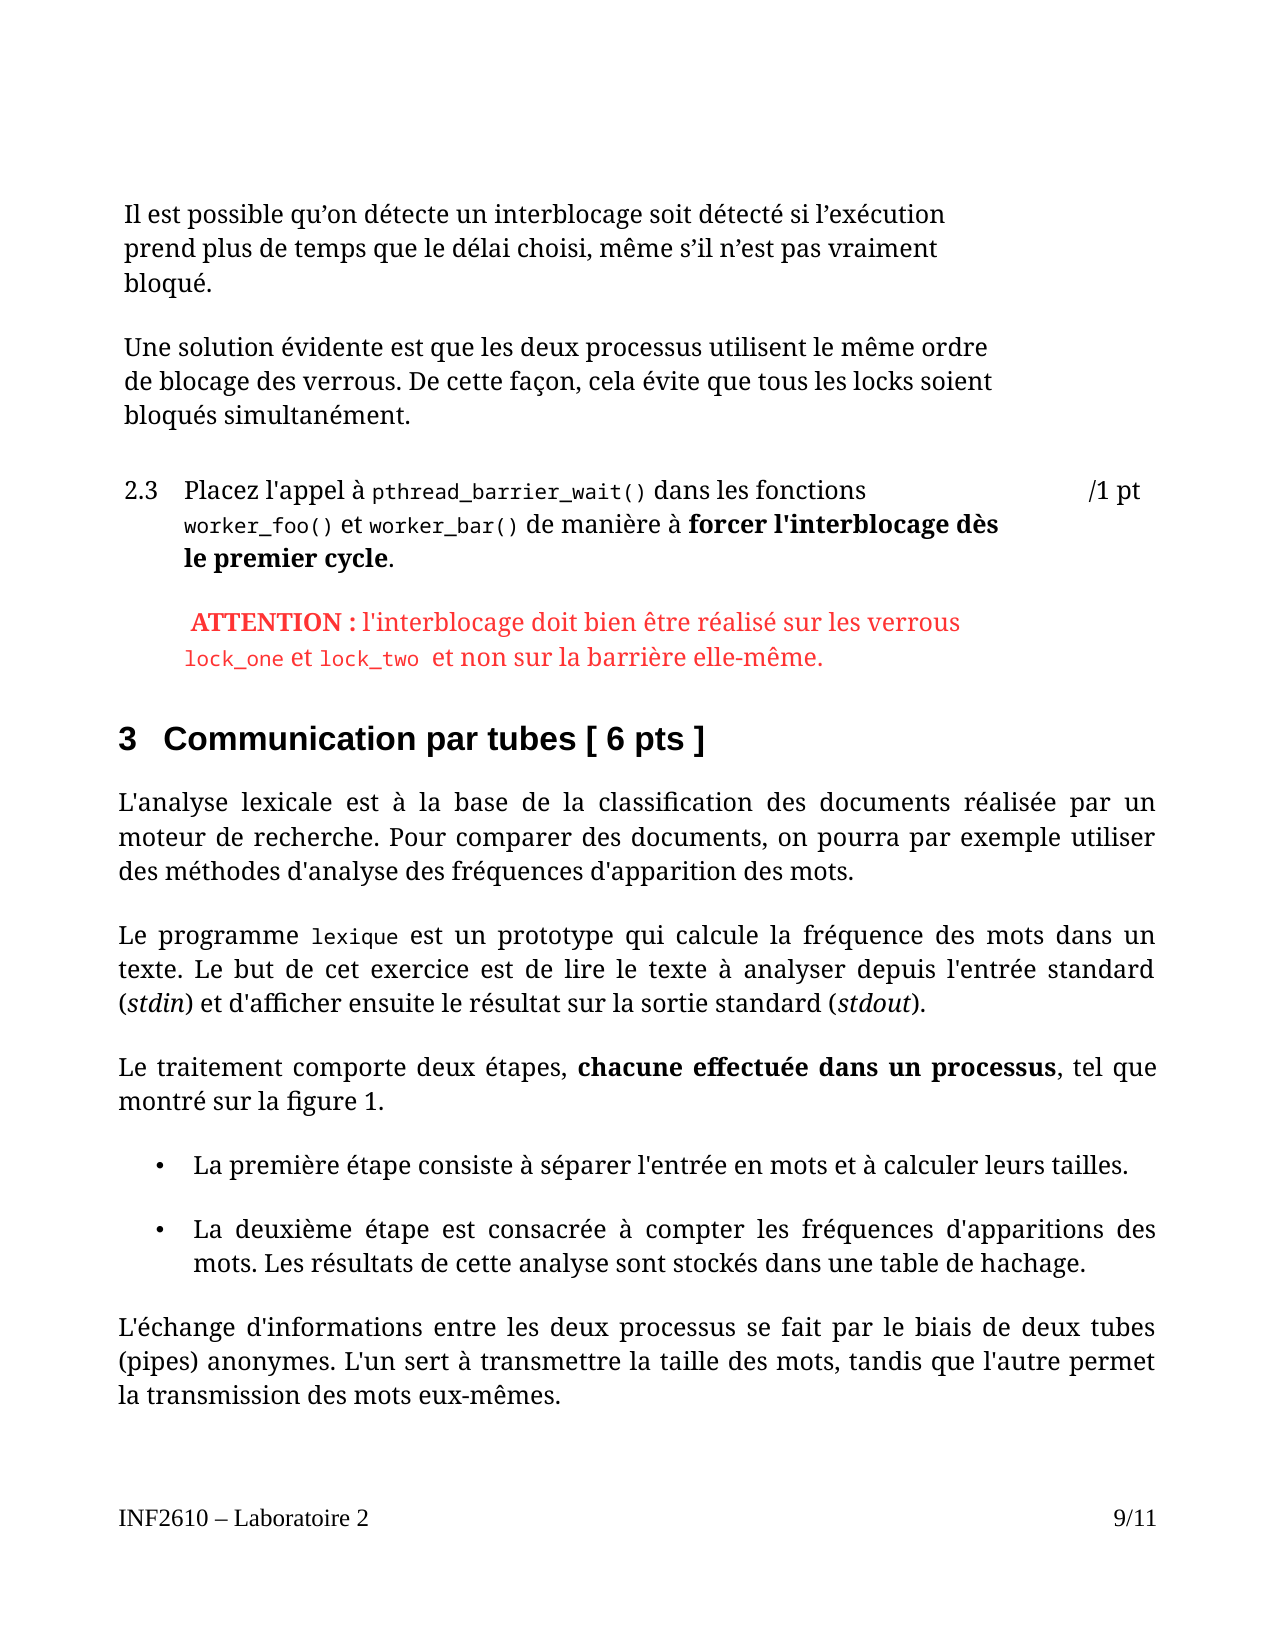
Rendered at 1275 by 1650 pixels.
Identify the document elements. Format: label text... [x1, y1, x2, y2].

text L'analyse lexicale est à la base de la classification des documents réalisée par un moteur de recherche. Pour comparer des documents, on pourra par exemple utiliser des méthodes d'analyse des fréquences d'apparition des mots. [118, 785, 1157, 887]
table_cell Placez l'appel à pthread_barrier_wait() dans les fonctions worker_foo() et worker_bar() de manière à forcer l'interblocage dès le premier cycle. ATTENTION : l'interblocage doit bien être réalisé sur les verrous lock_one et lock_two et non sur la barrière elle-même. [118, 452, 1007, 694]
table_cell [1077, 176, 1157, 452]
subtitle Communication par tubes [ 6 pts ] [118, 719, 1157, 758]
table_cell /1 pt [1077, 452, 1157, 694]
table_cell Il est possible qu’on détecte un interblocage soit détecté si l’exécution prend plus de temps que le délai choisi, même s’il n’est pas vraiment bloqué. Une solution évidente est que les deux processus utilisent le même ordre de blocage des verrous. De cette façon, cela évite que tous les locks soient bloqués simultanément. [118, 176, 1007, 452]
text L'échange d'informations entre les deux processus se fait par le biais de deux tubes (pipes) anonymes. L'un sert à transmettre la taille des mots, tandis que l'autre permet la transmission des mots eux-mêmes. [118, 1310, 1157, 1412]
table_cell [1008, 452, 1077, 694]
list La première étape consiste à séparer l'entrée en mots et à calculer leurs tailles. [156, 1148, 1157, 1182]
list La deuxième étape est consacrée à compter les fréquences d'apparitions des mots. Les résultats de cette analyse sont stockés dans une table de hachage. [156, 1212, 1157, 1280]
table_cell [1008, 176, 1077, 452]
text Le programme lexique est un prototype qui calcule la fréquence des mots dans un texte. Le but de cet exercice est de lire le texte à analyser depuis l'entrée standard (stdin) et d'afficher ensuite le résultat sur la sortie standard (stdout). [118, 917, 1157, 1019]
text Le traitement comporte deux étapes, chacune effectuée dans un processus, tel que montré sur la figure 1. [118, 1049, 1157, 1118]
